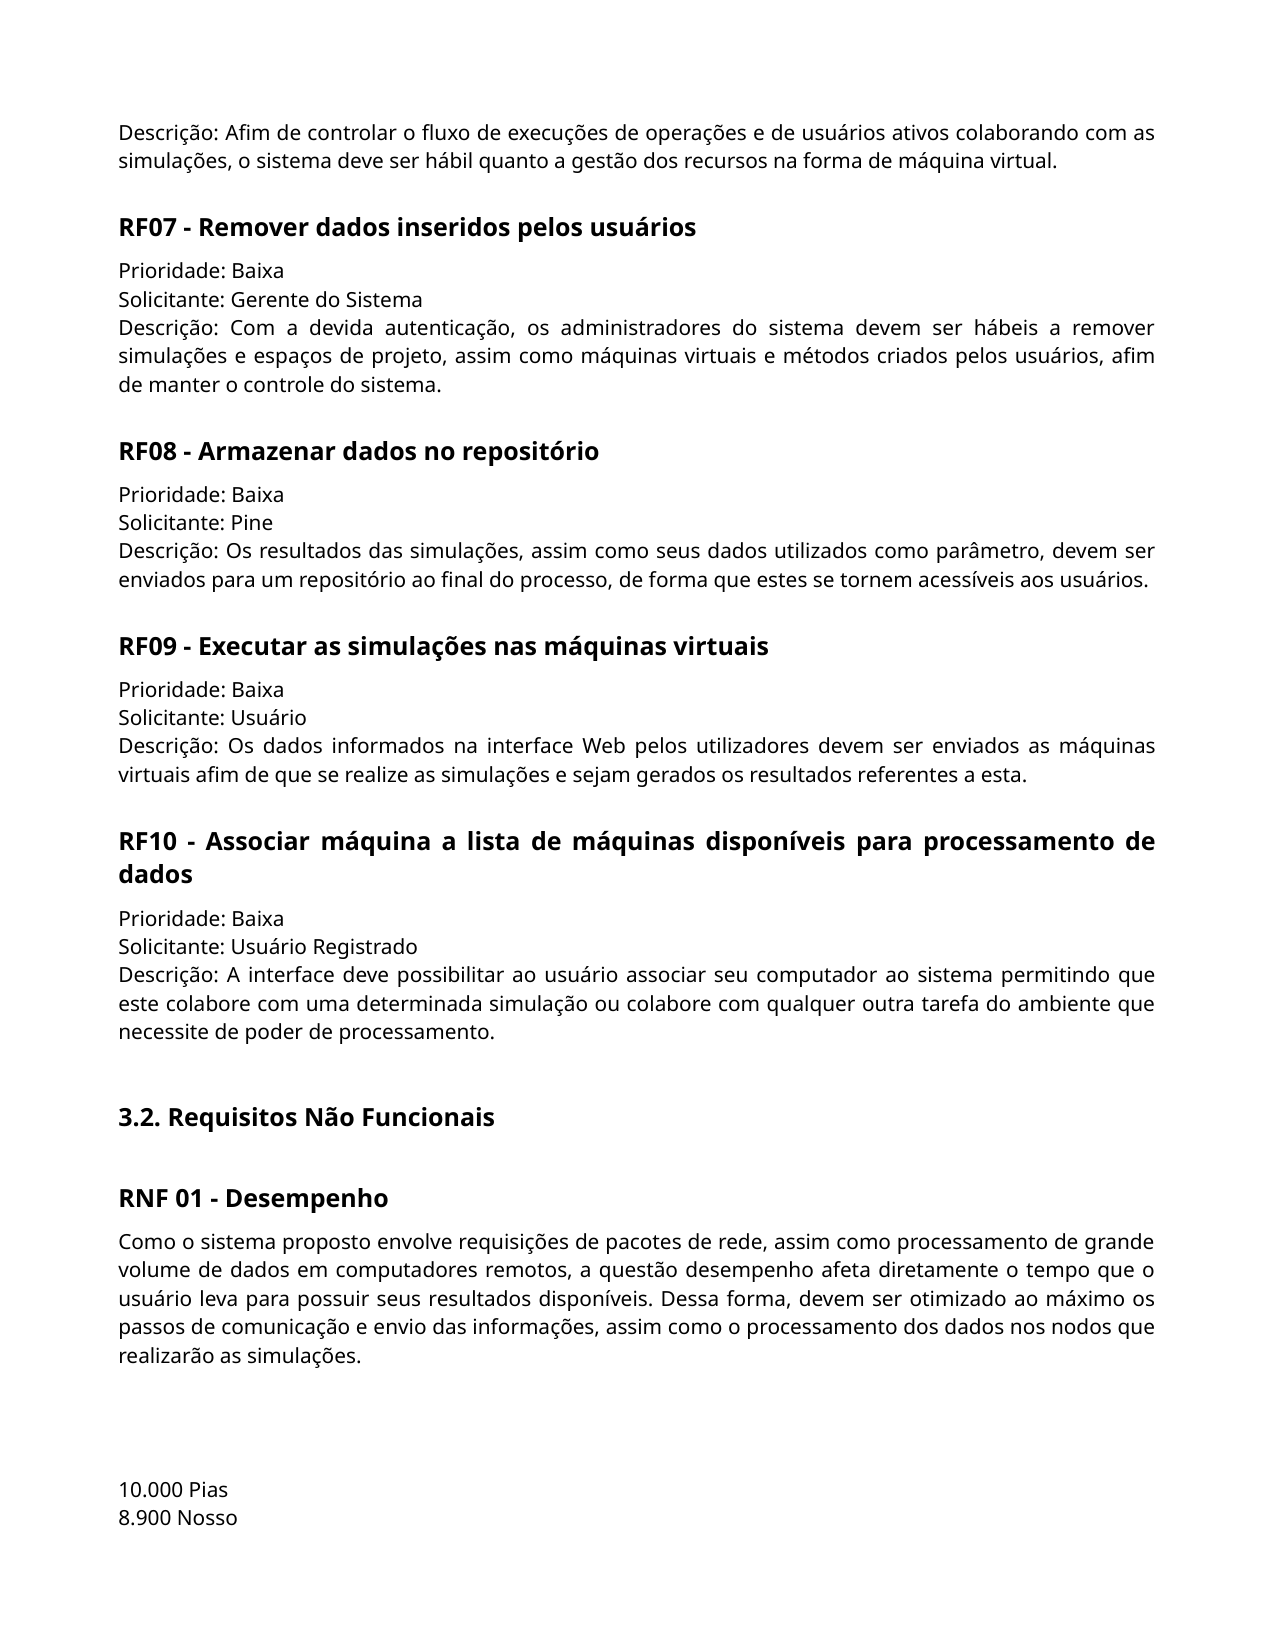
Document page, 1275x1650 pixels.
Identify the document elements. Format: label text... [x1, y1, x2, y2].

text Prioridade: Baixa [118, 904, 1157, 932]
text Descrição: A interface deve possibilitar ao usuário associar seu computador ao sistema permitindo que este colabore com uma determinada simulação ou colabore com qualquer outra tarefa do ambiente que necessite de poder de processamento. [118, 961, 1157, 1046]
text Prioridade: Baixa [118, 480, 1157, 508]
text Solicitante: Pine [118, 508, 1157, 537]
text Solicitante: Usuário [118, 703, 1157, 732]
text Descrição: Os dados informados na interface Web pelos utilizadores devem ser enviados as máquinas virtuais afim de que se realize as simulações e sejam gerados os resultados referentes a esta. [118, 732, 1157, 788]
subtitle RF10 - Associar máquina a lista de máquinas disponíveis para processamento de dados [118, 823, 1157, 891]
text Descrição: Os resultados das simulações, assim como seus dados utilizados como parâmetro, devem ser enviados para um repositório ao final do processo, de forma que estes se tornem acessíveis aos usuários. [118, 537, 1157, 593]
subtitle RF08 - Armazenar dados no repositório [118, 433, 1157, 467]
text Descrição: Com a devida autenticação, os administradores do sistema devem ser hábeis a remover simulações e espaços de projeto, assim como máquinas virtuais e métodos criados pelos usuários, afim de manter o controle do sistema. [118, 313, 1157, 398]
text Solicitante: Usuário Registrado [118, 932, 1157, 961]
text Descrição: Afim de controlar o fluxo de execuções de operações e de usuários ativos colaborando com as simulações, o sistema deve ser hábil quanto a gestão dos recursos na forma de máquina virtual. [118, 118, 1157, 175]
title 3.2. Requisitos Não Funcionais [118, 1099, 1157, 1133]
text Solicitante: Gerente do Sistema [118, 285, 1157, 313]
text Prioridade: Baixa [118, 675, 1157, 703]
text Como o sistema proposto envolve requisições de pacotes de rede, assim como processamento de grande volume de dados em computadores remotos, a questão desempenho afeta diretamente o tempo que o usuário leva para possuir seus resultados disponíveis. Dessa forma, devem ser otimizado ao máximo os passos de comunicação e envio das informações, assim como o processamento dos dados nos nodos que realizarão as simulações. [118, 1227, 1157, 1369]
subtitle RF09 - Executar as simulações nas máquinas virtuais [118, 628, 1157, 662]
subtitle RF07 - Remover dados inseridos pelos usuários [118, 210, 1157, 244]
subtitle RNF 01 - Desempenho [118, 1181, 1157, 1215]
text Prioridade: Baixa [118, 256, 1157, 285]
